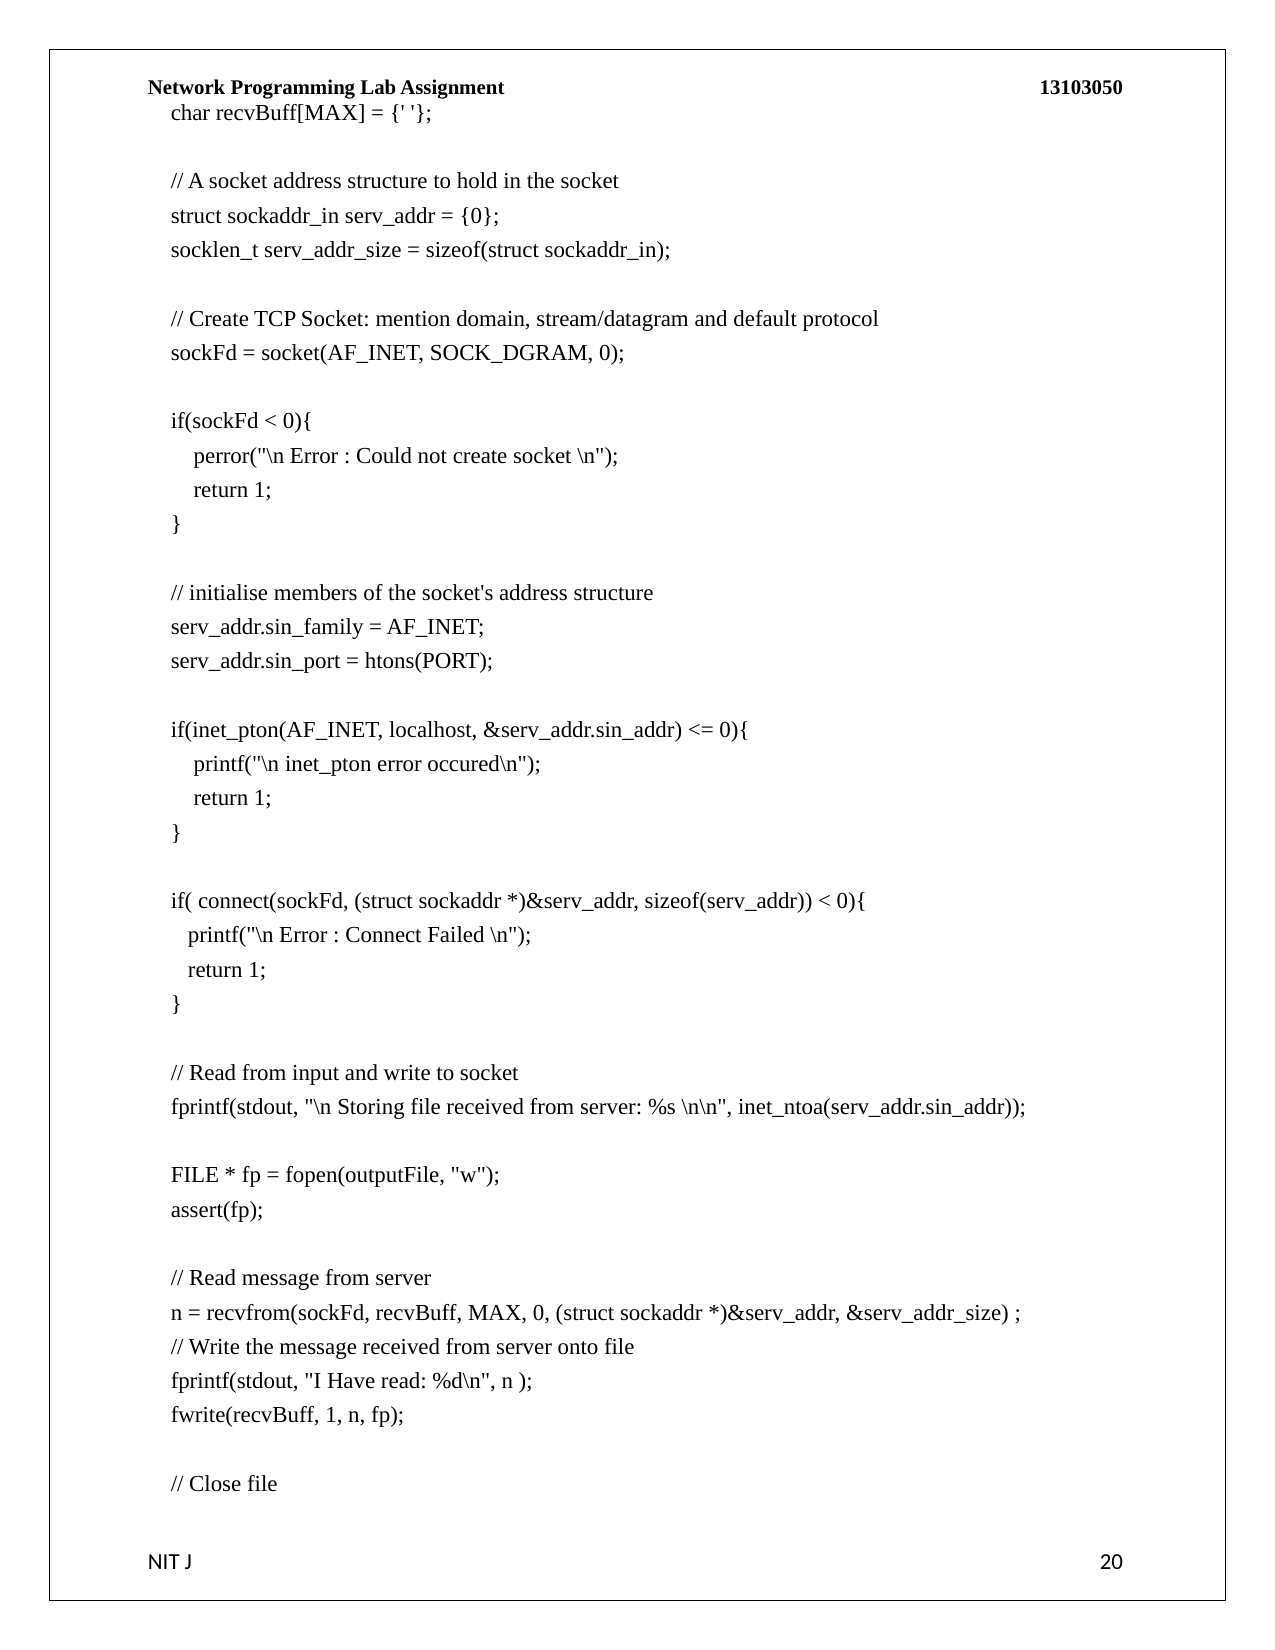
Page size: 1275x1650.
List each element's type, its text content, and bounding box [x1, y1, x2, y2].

text char recvBuff[MAX] = {' '}; [148, 99, 1169, 125]
text printf("\n Error : Connect Failed \n"); [148, 922, 1169, 948]
text // A socket address structure to hold in the socket [148, 168, 1169, 194]
text FILE * fp = fopen(outputFile, "w"); [148, 1161, 1169, 1188]
text } [148, 819, 1169, 845]
text if( connect(sockFd, (struct sockaddr *)&serv_addr, sizeof(serv_addr)) < 0){ [148, 887, 1169, 914]
text fprintf(stdout, "\n Storing file received from server: %s \n\n", inet_ntoa(serv_addr.sin_addr)); [148, 1093, 1169, 1119]
text if(sockFd < 0){ [148, 407, 1169, 434]
text n = recvfrom(sockFd, recvBuff, MAX, 0, (struct sockaddr *)&serv_addr, &serv_addr_size) ; [148, 1298, 1169, 1325]
text return 1; [148, 956, 1169, 982]
text // Close file [148, 1470, 1169, 1496]
text return 1; [148, 784, 1169, 811]
text assert(fp); [148, 1196, 1169, 1222]
text // initialise members of the socket's address structure [148, 579, 1169, 605]
text sockFd = socket(AF_INET, SOCK_DGRAM, 0); [148, 339, 1169, 365]
text serv_addr.sin_port = htons(PORT); [148, 647, 1169, 674]
text printf("\n inet_pton error occured\n"); [148, 750, 1169, 777]
text if(inet_pton(AF_INET, localhost, &serv_addr.sin_addr) <= 0){ [148, 716, 1169, 742]
text return 1; [148, 476, 1169, 502]
text fprintf(stdout, "I Have read: %d\n", n ); [148, 1367, 1169, 1393]
text socklen_t serv_addr_size = sizeof(struct sockaddr_in); [148, 236, 1169, 262]
text } [148, 510, 1169, 537]
text // Read message from server [148, 1264, 1169, 1291]
text struct sockaddr_in serv_addr = {0}; [148, 202, 1169, 228]
text fwrite(recvBuff, 1, n, fp); [148, 1401, 1169, 1428]
text // Read from input and write to socket [148, 1059, 1169, 1085]
text perror("\n Error : Could not create socket \n"); [148, 442, 1169, 468]
text // Create TCP Socket: mention domain, stream/datagram and default protocol [148, 305, 1169, 331]
text serv_addr.sin_family = AF_INET; [148, 613, 1169, 639]
text // Write the message received from server onto file [148, 1333, 1169, 1359]
text } [148, 990, 1169, 1016]
